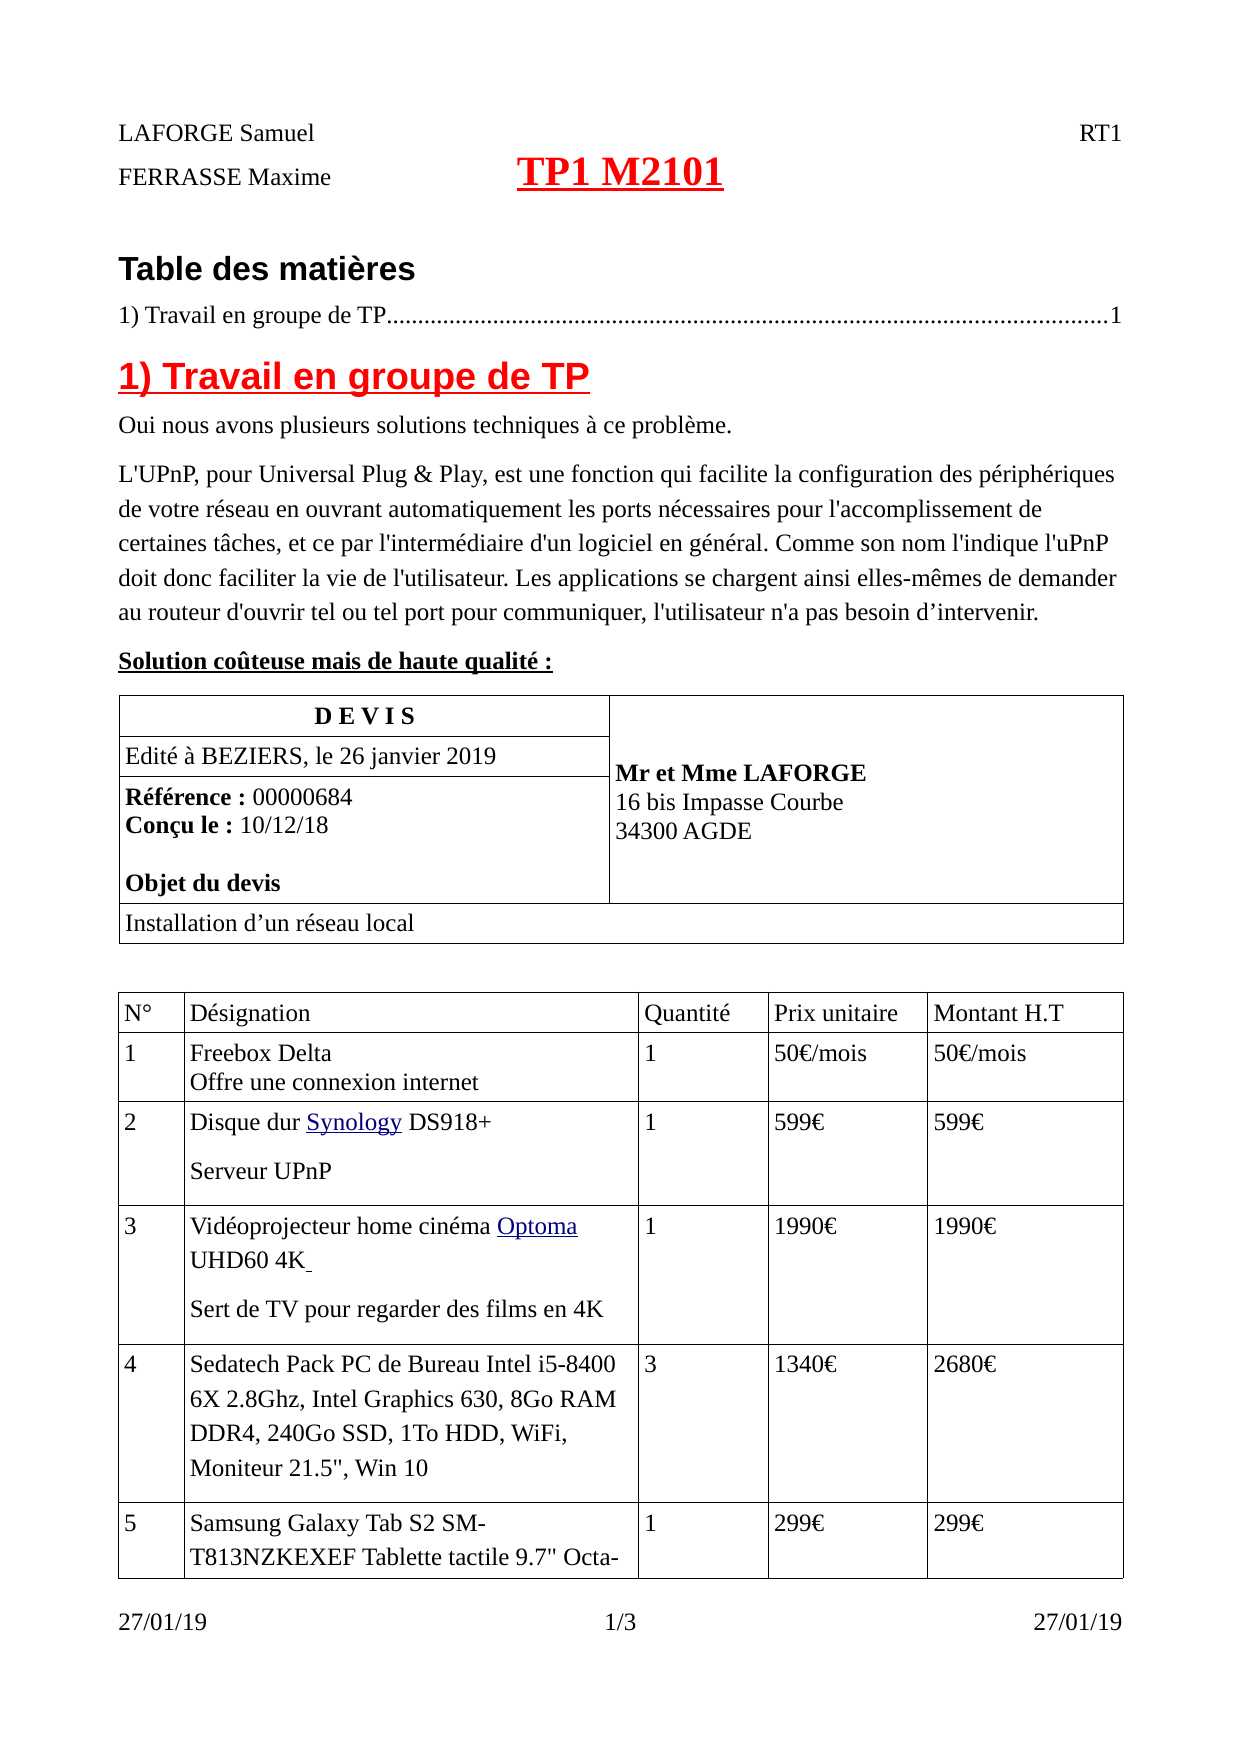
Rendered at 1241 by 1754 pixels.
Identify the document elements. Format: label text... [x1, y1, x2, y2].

table_cell Edité à BEZIERS, le 26 janvier 2019 [120, 737, 609, 776]
table_header D E V I S [120, 696, 609, 736]
table_cell 599€ [928, 1102, 1123, 1205]
table_cell 50€/mois [928, 1033, 1123, 1101]
table_header Quantité [639, 993, 768, 1032]
table_cell 299€ [928, 1503, 1123, 1577]
table_cell 599€ [769, 1102, 927, 1205]
table_cell 3 [639, 1345, 768, 1502]
table_cell Sedatech Pack PC de Bureau Intel i5-8400 6X 2.8Ghz, Intel Graphics 630, 8Go RAM DDR4, 240Go SSD, 1To HDD, WiFi, Moniteur 21.5", Win 10 [185, 1345, 638, 1502]
table_cell 1 [119, 1033, 184, 1101]
table_cell Référence : 00000684 Conçu le : 10/12/18 Objet du devis [120, 777, 609, 902]
table_cell Disque dur Synology DS918+ Serveur UPnP [185, 1102, 638, 1205]
table_cell 4 [119, 1345, 184, 1502]
table_cell Samsung Galaxy Tab S2 SM-T813NZKEXEF Tablette tactile 9.7" Octa- [185, 1503, 638, 1577]
table_header Mr et Mme LAFORGE 16 bis Impasse Courbe 34300 AGDE [610, 696, 1123, 902]
table_cell 299€ [769, 1503, 927, 1577]
table_cell 1 [639, 1206, 768, 1344]
subtitle Table des matières [118, 249, 1122, 288]
text L'UPnP, pour Universal Plug & Play, est une fonction qui facilite la configuration des périphériques de votre réseau en ouvrant automatiquement les ports nécessaires pour l'accomplissement de certaines tâches, et ce par l'intermédiaire d'un logiciel en général. Comme son nom l'indique l'uPnP doit donc faciliter la vie de l'utilisateur. Les applications se chargent ainsi elles-mêmes de demander au routeur d'ouvrir tel ou tel port pour communiquer, l'utilisateur n'a pas besoin d’intervenir. [118, 459, 1122, 626]
table_cell 1 [639, 1033, 768, 1101]
table_cell 3 [119, 1206, 184, 1344]
table_header Prix unitaire [769, 993, 927, 1032]
table_cell Vidéoprojecteur home cinéma Optoma UHD60 4K Sert de TV pour regarder des films en 4K [185, 1206, 638, 1344]
table_cell 50€/mois [769, 1033, 927, 1101]
table_cell 1 [639, 1503, 768, 1577]
text Solution coûteuse mais de haute qualité : [118, 646, 1122, 675]
table_cell Freebox Delta Offre une connexion internet [185, 1033, 638, 1101]
table_cell 1 [639, 1102, 768, 1205]
table_cell 5 [119, 1503, 184, 1577]
table_cell 2 [119, 1102, 184, 1205]
table_header Montant H.T [928, 993, 1123, 1032]
table_cell 2680€ [928, 1345, 1123, 1502]
text Oui nous avons plusieurs solutions techniques à ce problème. [118, 410, 1122, 439]
table_cell 1990€ [928, 1206, 1123, 1344]
text 1) Travail en groupe de TP 1 [118, 300, 1122, 329]
table_cell 1990€ [769, 1206, 927, 1344]
subtitle 1) Travail en groupe de TP [118, 354, 1122, 398]
table_cell 1340€ [769, 1345, 927, 1502]
table_header N° [119, 993, 184, 1032]
table_header Désignation [185, 993, 638, 1032]
table_cell Installation d’un réseau local [120, 904, 1123, 943]
